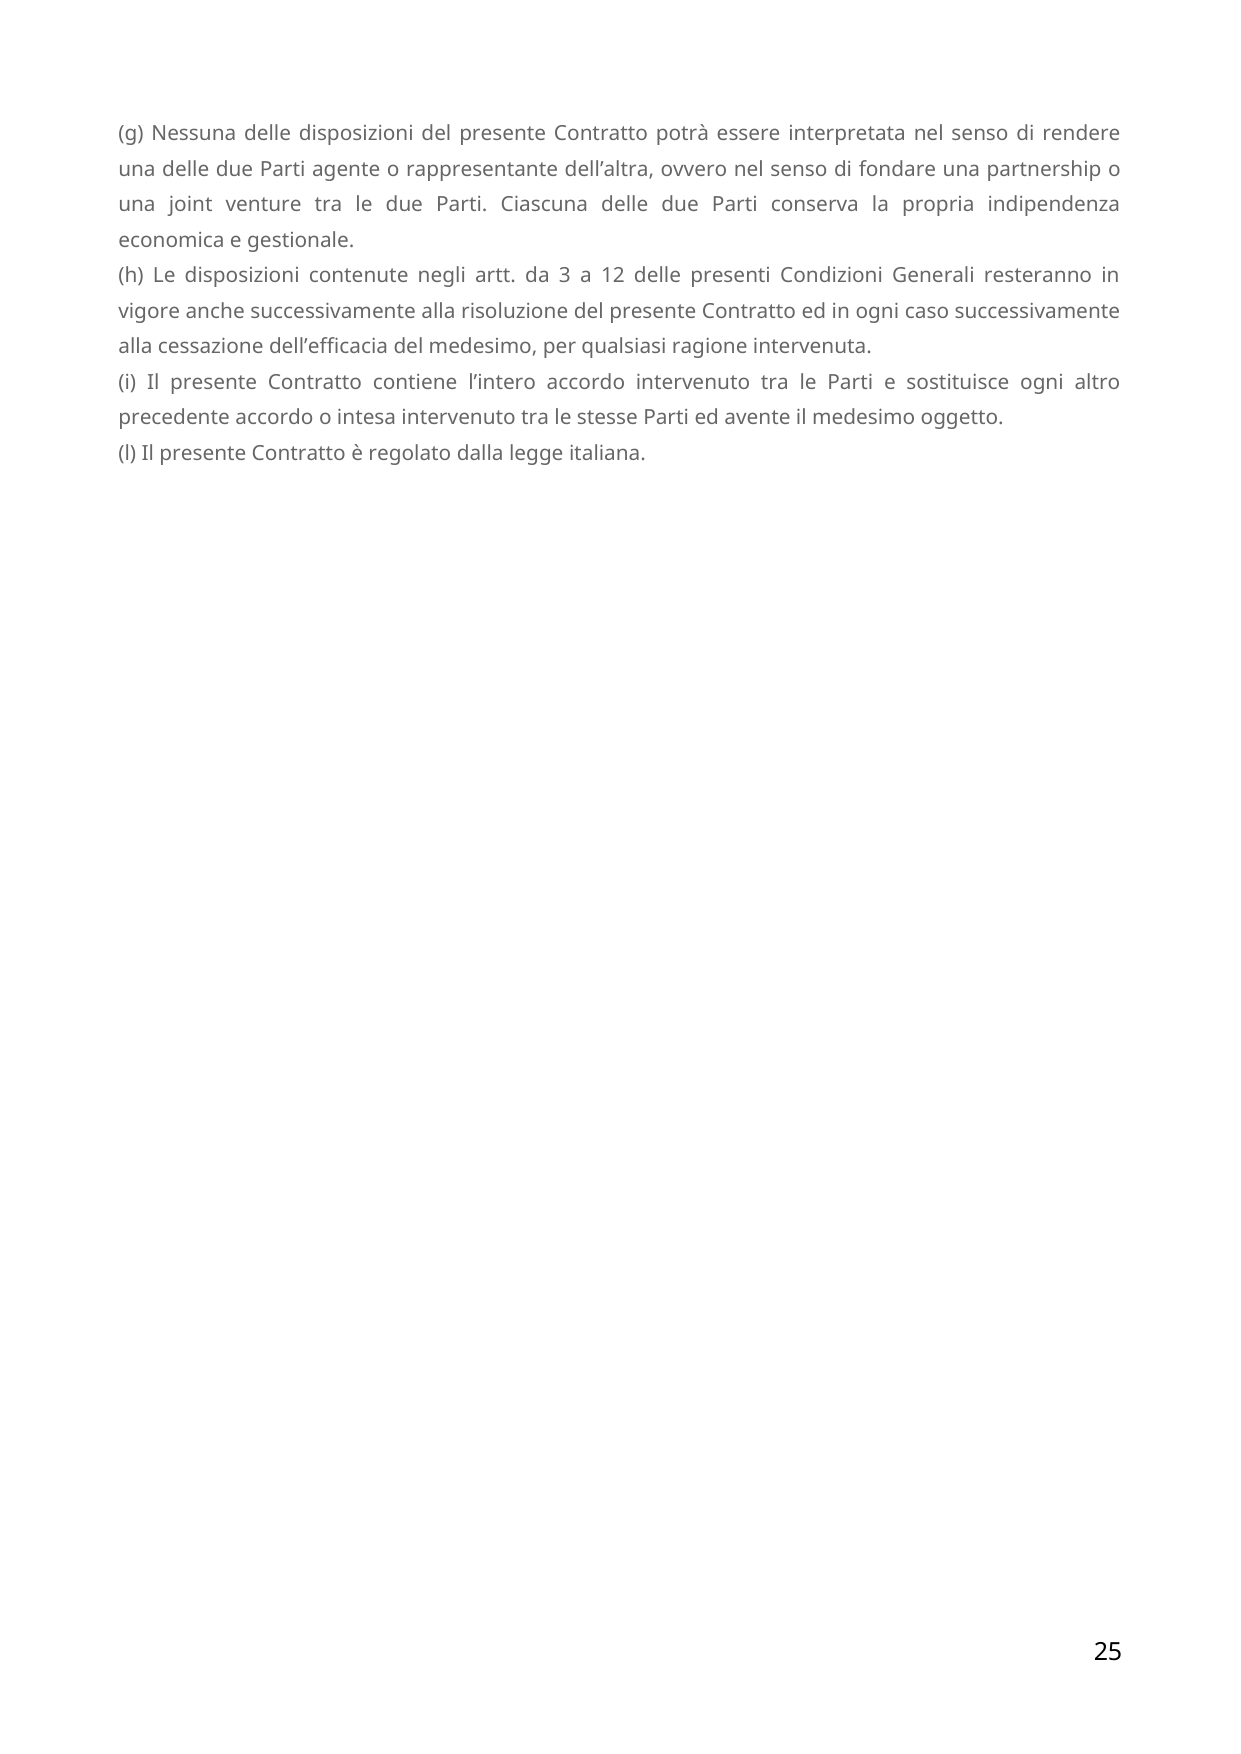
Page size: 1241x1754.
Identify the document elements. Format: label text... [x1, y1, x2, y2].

text (l) Il presente Contratto è regolato dalla legge italiana. [118, 438, 1122, 466]
text (h) Le disposizioni contenute negli artt. da 3 a 12 delle presenti Condizioni Generali resteranno in vigore anche successivamente alla risoluzione del presente Contratto ed in ogni caso successivamente alla cessazione dell’efficacia del medesimo, per qualsiasi ragione intervenuta. [118, 260, 1122, 360]
text (g) Nessuna delle disposizioni del presente Contratto potrà essere interpretata nel senso di rendere una delle due Parti agente o rappresentante dell’altra, ovvero nel senso di fondare una partnership o una joint venture tra le due Parti. Ciascuna delle due Parti conserva la propria indipendenza economica e gestionale. [118, 118, 1122, 253]
text (i) Il presente Contratto contiene l’intero accordo intervenuto tra le Parti e sostituisce ogni altro precedente accordo o intesa intervenuto tra le stesse Parti ed avente il medesimo oggetto. [118, 367, 1122, 431]
